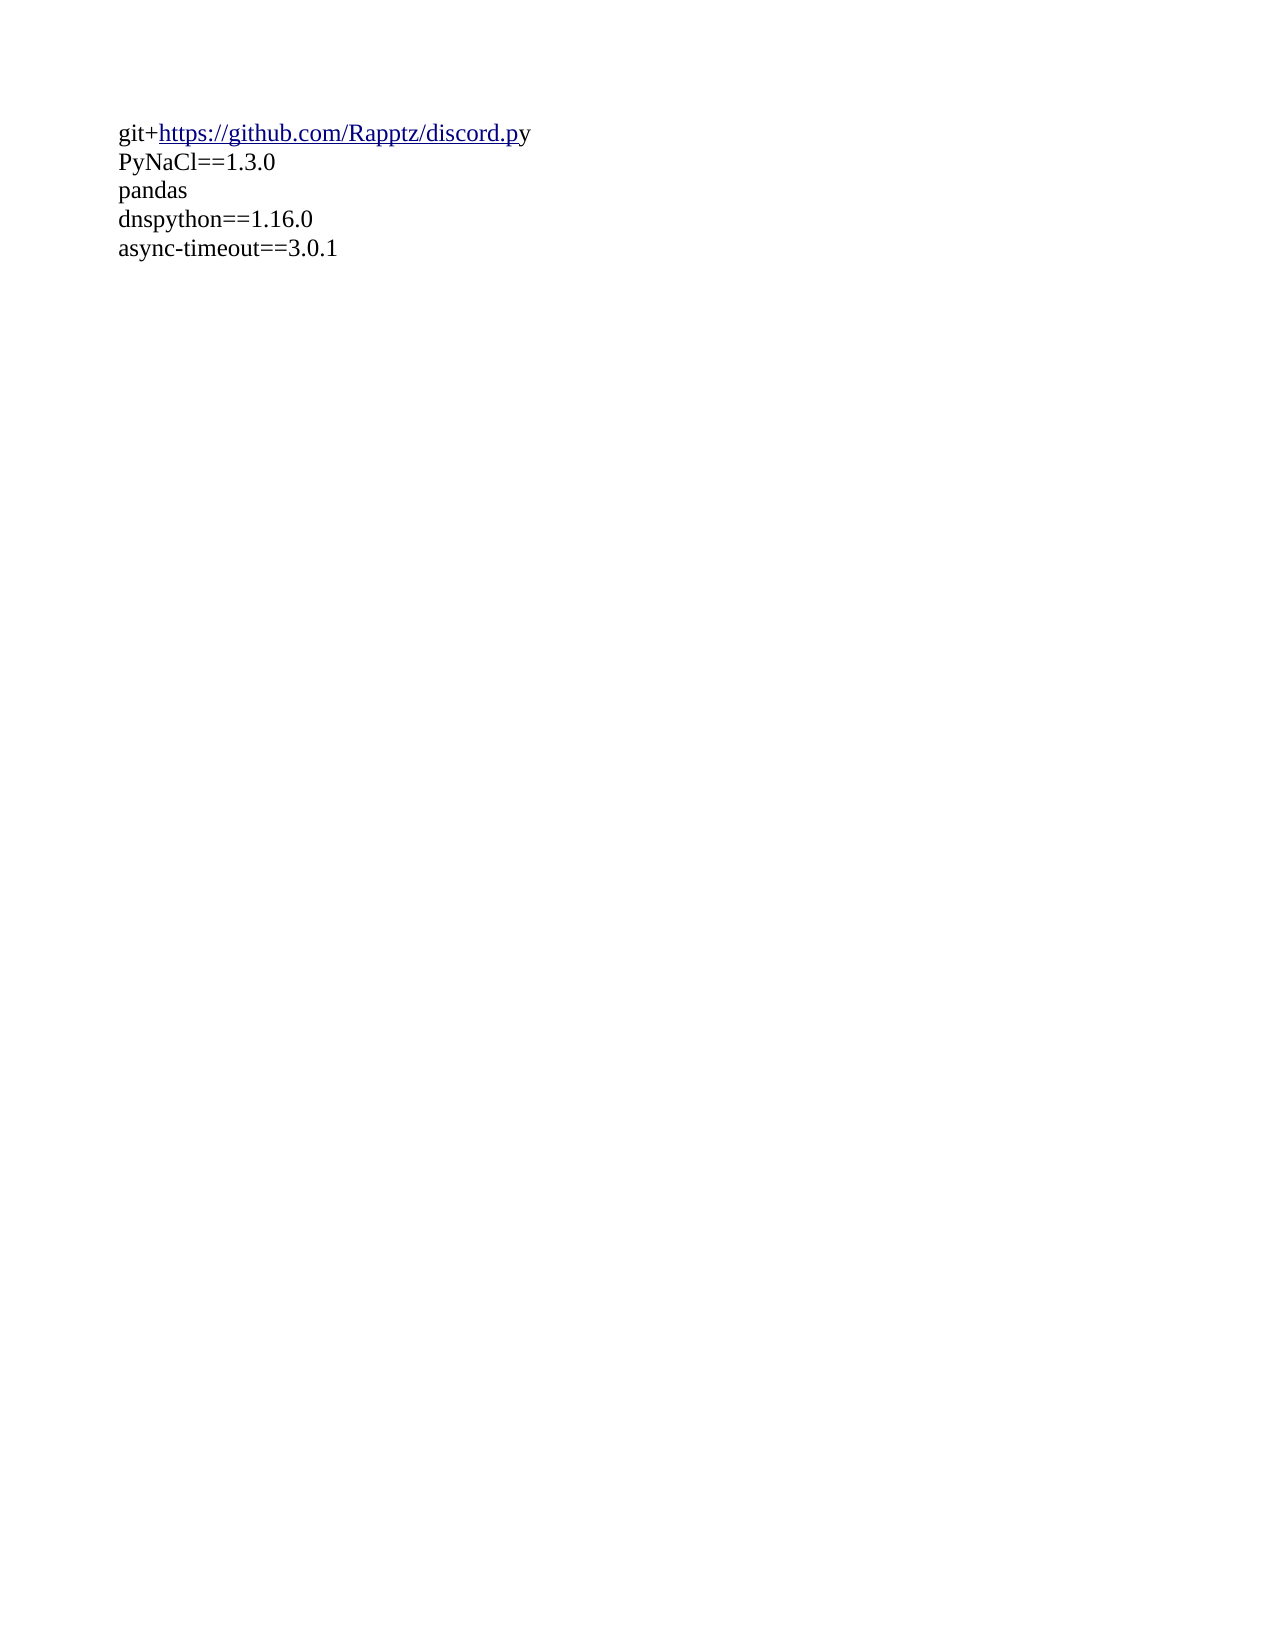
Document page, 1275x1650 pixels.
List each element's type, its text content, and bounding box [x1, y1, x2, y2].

text dnspython==1.16.0 [118, 204, 1157, 233]
text async-timeout==3.0.1 [118, 233, 1157, 262]
text PyNaCl==1.3.0 [118, 147, 1157, 176]
text git+https://github.com/Rapptz/discord.py [118, 118, 1157, 147]
text pandas [118, 176, 1157, 204]
